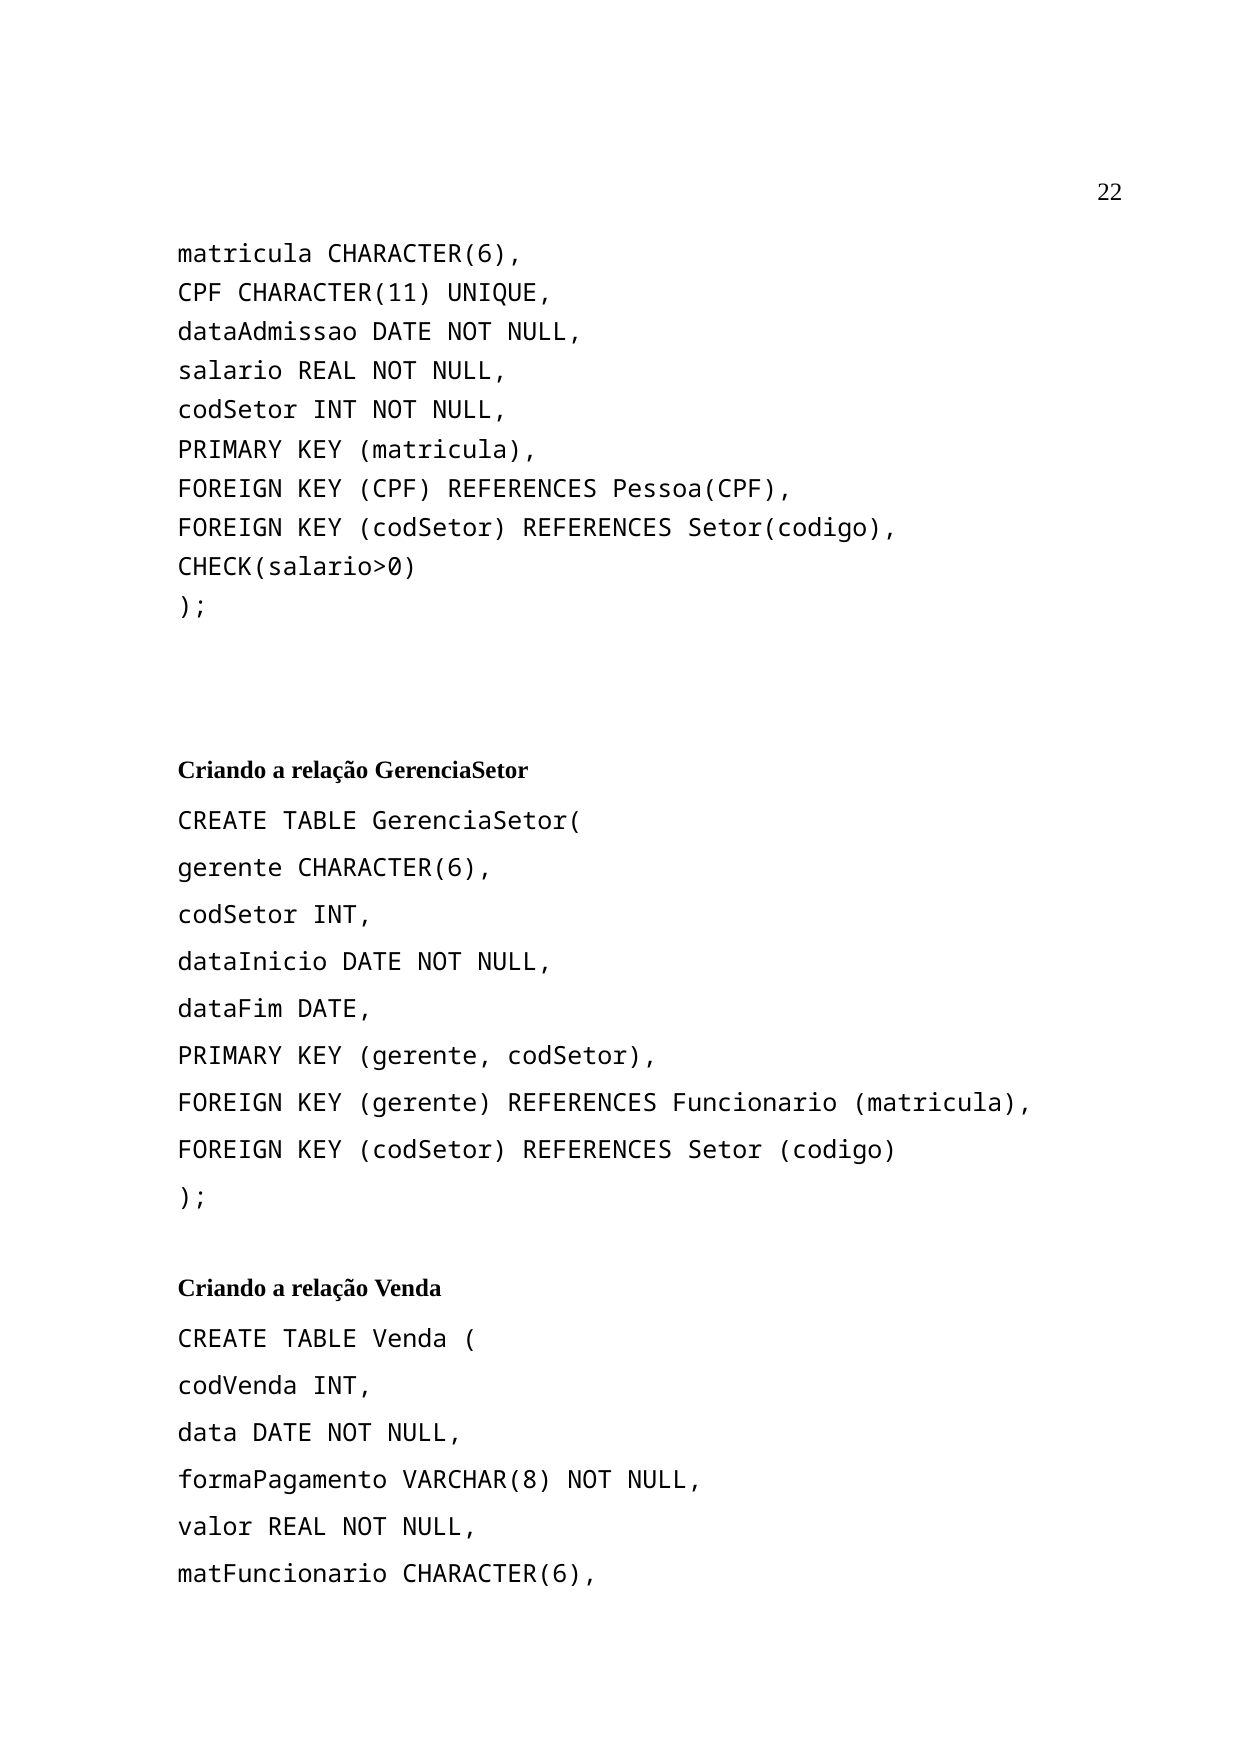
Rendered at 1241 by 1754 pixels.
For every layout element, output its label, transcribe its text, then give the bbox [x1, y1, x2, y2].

text dataFim DATE, [177, 991, 1122, 1025]
text CREATE TABLE Venda ( [177, 1321, 1122, 1355]
text ); [177, 588, 1122, 622]
text Criando a relação GerenciaSetor [177, 755, 1122, 784]
text dataInicio DATE NOT NULL, [177, 944, 1122, 978]
text codSetor INT NOT NULL, [177, 392, 1122, 426]
text matricula CHARACTER(6), [177, 235, 1122, 269]
text FOREIGN KEY (codSetor) REFERENCES Setor(codigo), [177, 509, 1122, 544]
text valor REAL NOT NULL, [177, 1509, 1122, 1543]
text formaPagamento VARCHAR(8) NOT NULL, [177, 1462, 1122, 1496]
text ); [177, 1179, 1122, 1213]
text PRIMARY KEY (gerente, codSetor), [177, 1038, 1122, 1072]
text CPF CHARACTER(11) UNIQUE, [177, 274, 1122, 309]
text FOREIGN KEY (gerente) REFERENCES Funcionario (matricula), [177, 1085, 1122, 1119]
text salario REAL NOT NULL, [177, 353, 1122, 387]
text FOREIGN KEY (CPF) REFERENCES Pessoa(CPF), [177, 470, 1122, 504]
text gerente CHARACTER(6), [177, 850, 1122, 884]
text codSetor INT, [177, 897, 1122, 931]
text Criando a relação Venda [177, 1273, 1122, 1302]
text CREATE TABLE GerenciaSetor( [177, 803, 1122, 837]
text PRIMARY KEY (matricula), [177, 431, 1122, 465]
text FOREIGN KEY (codSetor) REFERENCES Setor (codigo) [177, 1132, 1122, 1166]
text CHECK(salario>0) [177, 549, 1122, 583]
text dataAdmissao DATE NOT NULL, [177, 314, 1122, 348]
text matFuncionario CHARACTER(6), [177, 1556, 1122, 1590]
text codVenda INT, [177, 1368, 1122, 1402]
text data DATE NOT NULL, [177, 1415, 1122, 1449]
